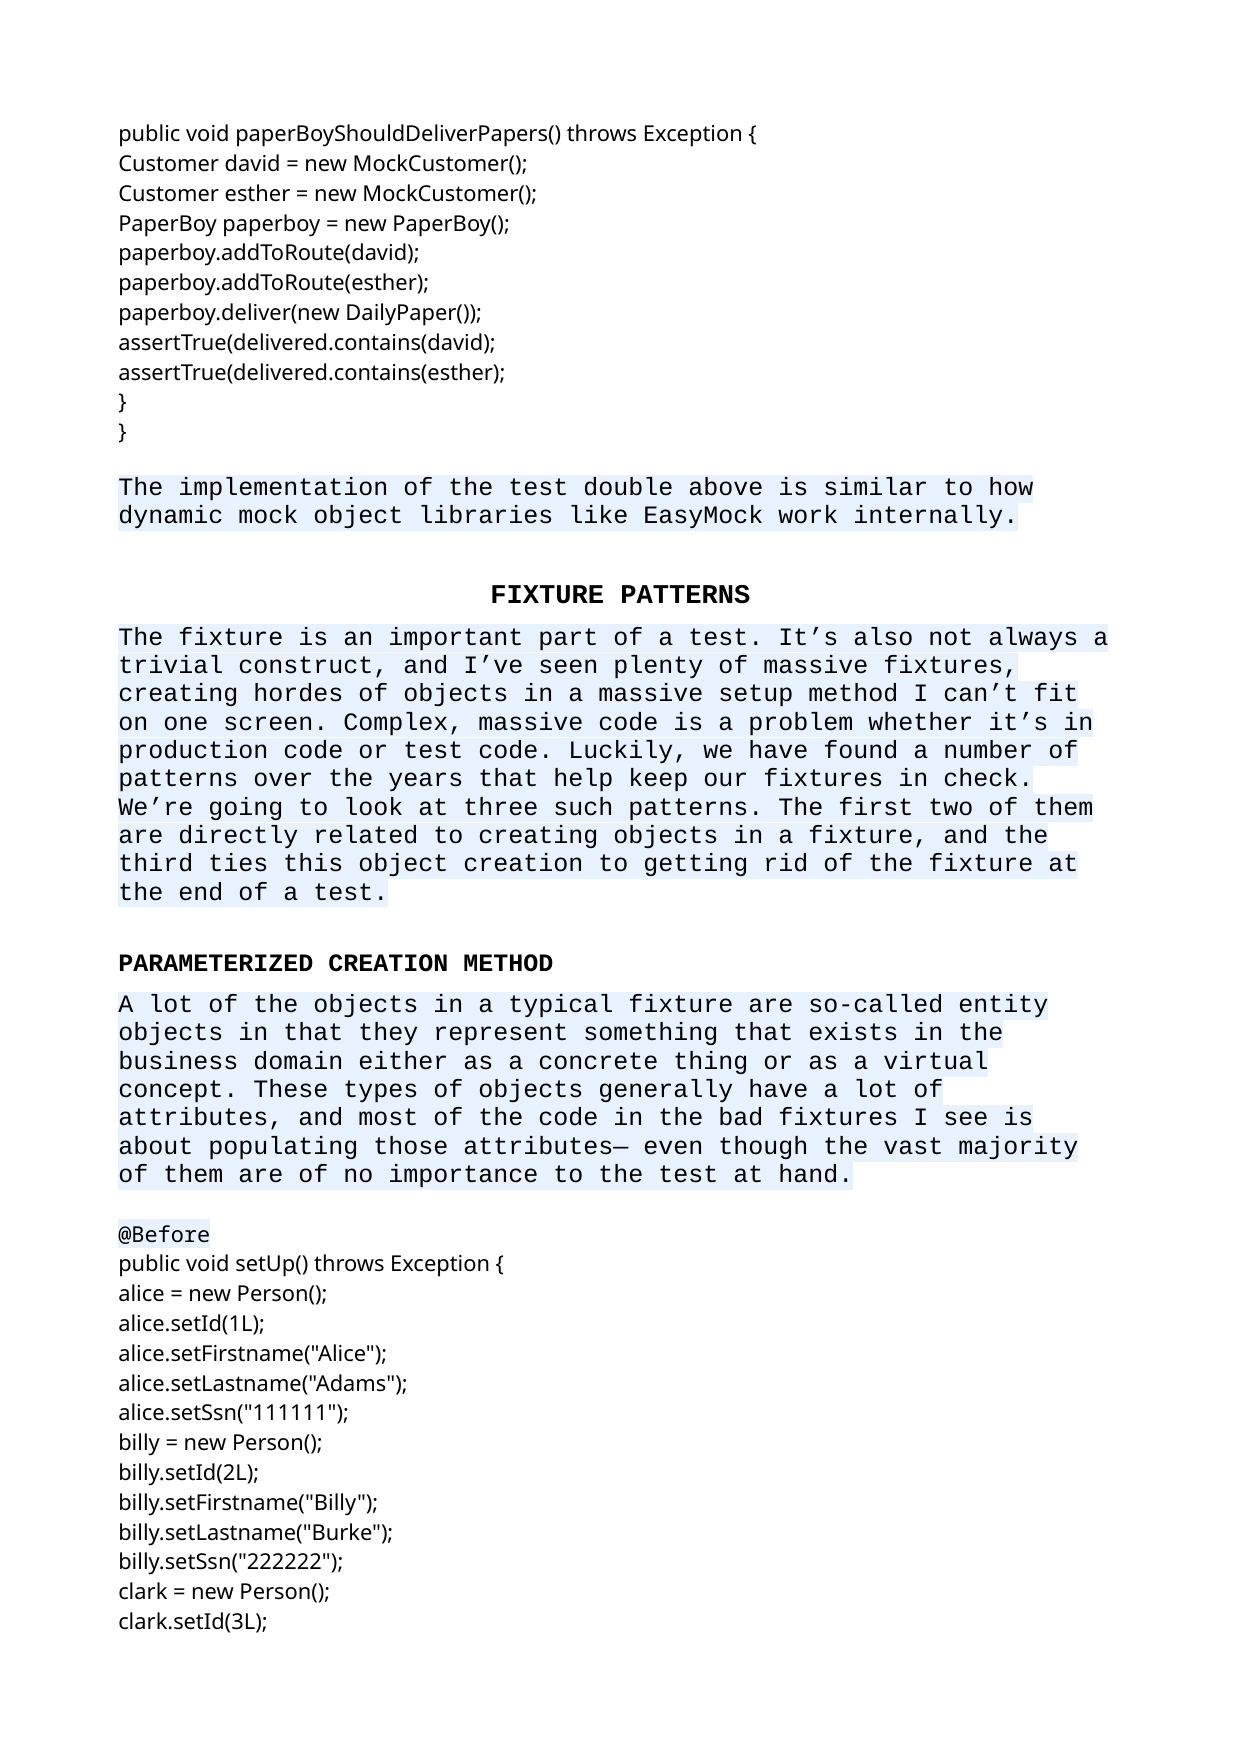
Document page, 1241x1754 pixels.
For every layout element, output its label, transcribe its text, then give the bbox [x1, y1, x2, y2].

text The fixture is an important part of a test. It’s also not always a trivial construct, and I’ve seen plenty of massive fixtures, creating hordes of objects in a massive setup method I can’t fit on one screen. Complex, massive code is a problem whether it’s in production code or test code. Luckily, we have found a number of [118, 624, 1122, 766]
text billy.setLastname("Burke"); [118, 1517, 1122, 1546]
text alice.setLastname("Adams"); [118, 1368, 1122, 1397]
text billy.setFirstname("Billy"); [118, 1487, 1122, 1517]
text clark = new Person(); [118, 1576, 1122, 1606]
text paperboy.addToRoute(esther); [118, 267, 1122, 297]
text assertTrue(delivered.contains(david); [118, 327, 1122, 356]
text billy.setId(2L); [118, 1457, 1122, 1487]
text clark.setId(3L); [118, 1606, 1122, 1636]
subtitle PARAMETERIZED CREATION METHOD [118, 951, 1122, 979]
text paperboy.deliver(new DailyPaper()); [118, 297, 1122, 327]
text public void setUp() throws Exception { [118, 1248, 1122, 1278]
text } [118, 386, 1122, 416]
text Customer esther = new MockCustomer(); [118, 178, 1122, 207]
text billy.setSsn("222222"); [118, 1546, 1122, 1576]
text } [118, 416, 1122, 446]
text alice.setSsn("111111"); [118, 1397, 1122, 1427]
text alice = new Person(); [118, 1278, 1122, 1308]
text We’re going to look at three such patterns. The first two of them are directly related to creating objects in a fixture, and the third ties this object creation to getting rid of the fixture at the end of a test. [118, 794, 1122, 907]
subtitle FIXTURE PATTERNS [118, 581, 1122, 612]
text paperboy.addToRoute(david); [118, 237, 1122, 267]
text patterns over the years that help keep our fixtures in check. [118, 766, 1122, 794]
text The implementation of the test double above is similar to how dynamic mock object libraries like EasyMock work internally. [118, 474, 1122, 531]
text assertTrue(delivered.contains(esther); [118, 356, 1122, 386]
text alice.setId(1L); [118, 1308, 1122, 1338]
text Customer david = new MockCustomer(); [118, 148, 1122, 178]
text PaperBoy paperboy = new PaperBoy(); [118, 207, 1122, 237]
text @Before [118, 1219, 1122, 1248]
text alice.setFirstname("Alice"); [118, 1338, 1122, 1368]
text A lot of the objects in a typical fixture are so-called entity objects in that they represent something that exists in the business domain either as a concrete thing or as a virtual concept. These types of objects generally have a lot of attributes, and most of the code in the bad fixtures I see is about populating those attributes— even though the vast majority of them are of no importance to the test at hand. [118, 992, 1122, 1190]
text billy = new Person(); [118, 1427, 1122, 1457]
text public void paperBoyShouldDeliverPapers() throws Exception { [118, 118, 1122, 148]
